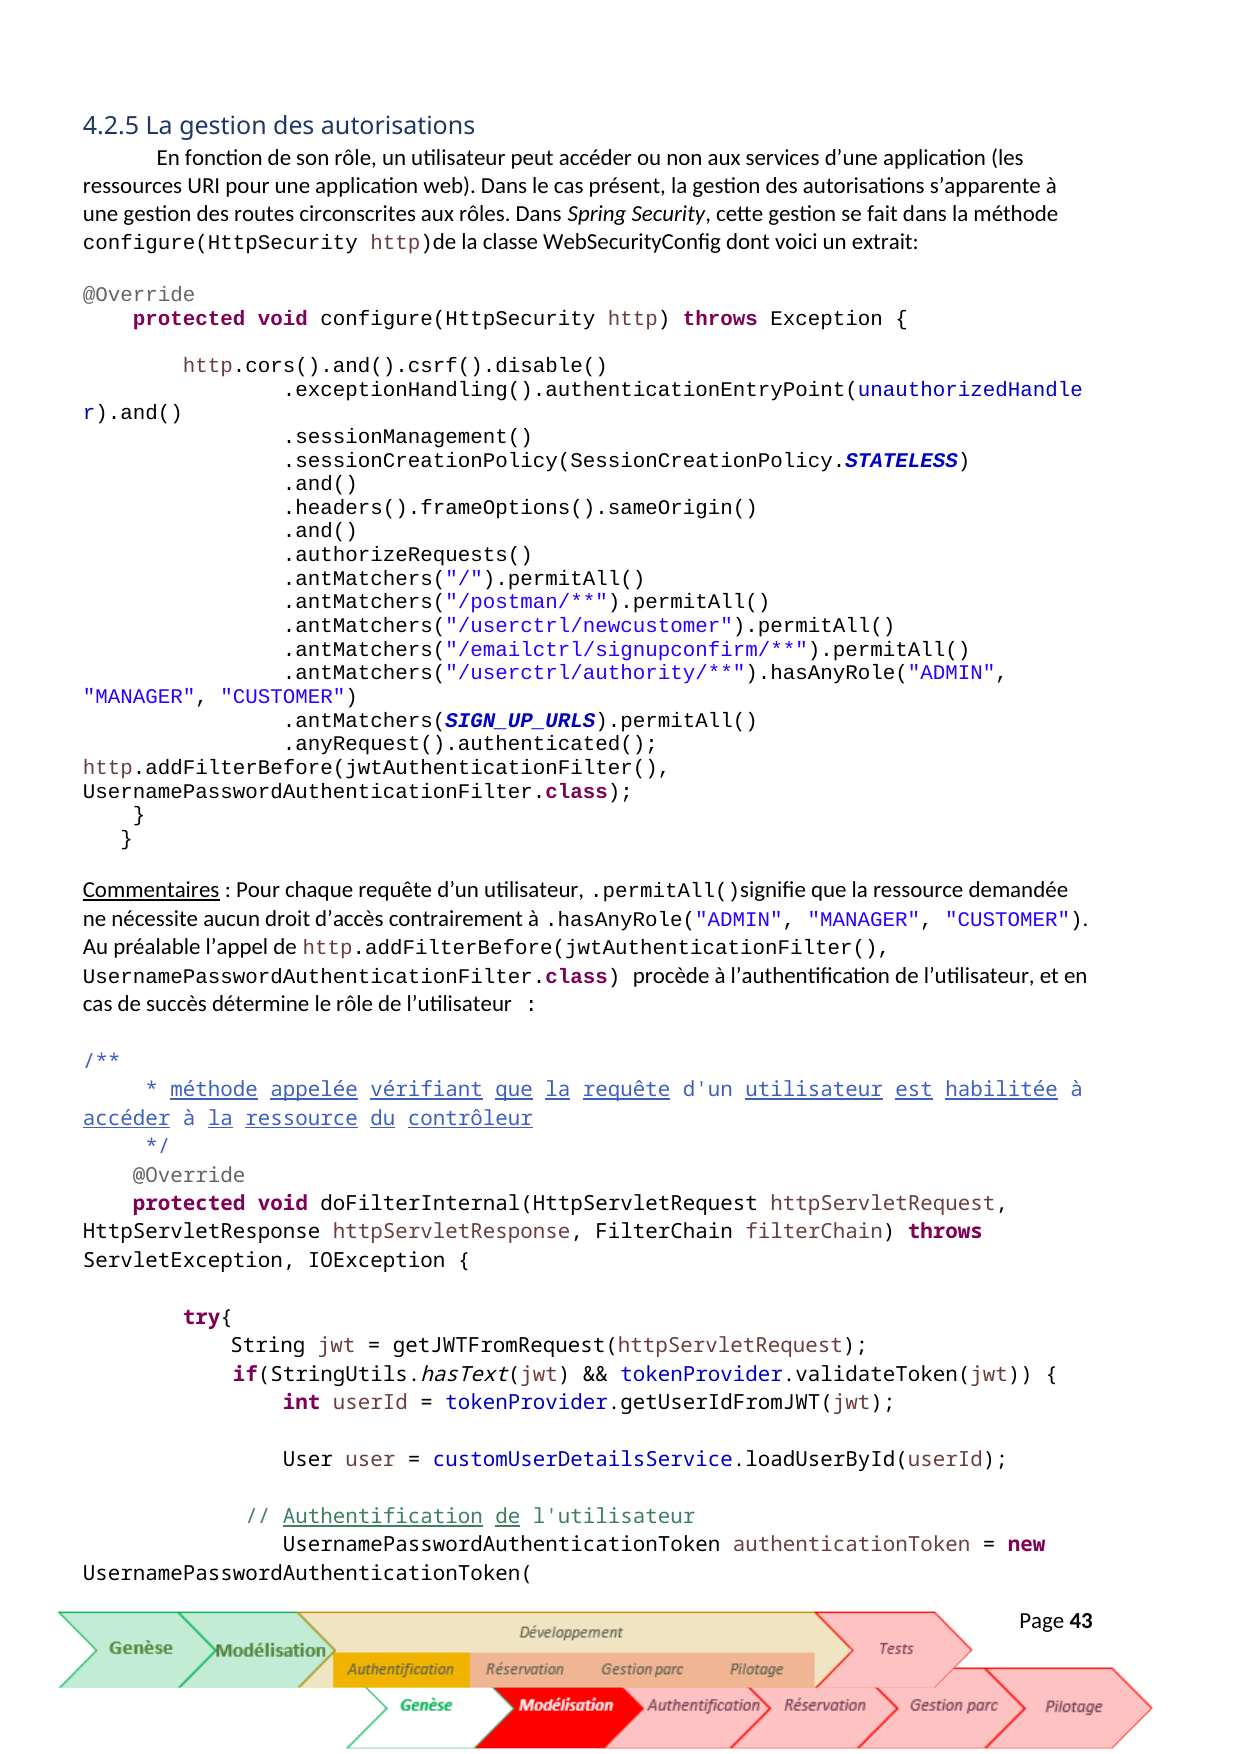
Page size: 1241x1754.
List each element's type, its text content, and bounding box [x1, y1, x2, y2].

text */ [83, 1131, 1092, 1160]
text .antMatchers(SIGN_UP_URLS).permitAll() [83, 710, 1092, 733]
text String jwt = getJWTFromRequest(httpServletRequest); [83, 1330, 1092, 1359]
text * méthode appelée vérifiant que la requête d'un utilisateur est habilitée à accéder à la ressource du contrôleur [83, 1074, 1092, 1131]
text .authorizeRequests() [83, 544, 1092, 568]
text if(StringUtils.hasText(jwt) && tokenProvider.validateToken(jwt)) { [83, 1359, 1092, 1387]
text .anyRequest().authenticated(); [83, 733, 1092, 757]
text .exceptionHandling().authenticationEntryPoint(unauthorizedHandler).and() [83, 379, 1092, 426]
text } [83, 804, 1092, 828]
text .headers().frameOptions().sameOrigin() [83, 497, 1092, 521]
text En fonction de son rôle, un utilisateur peut accéder ou non aux services d’une application (les ressources URI pour une application web). Dans le cas présent, la gestion des autorisations s’apparente à une gestion des routes circonscrites aux rôles. Dans Spring Security, cette gestion se fait dans la méthode configure(HttpSecurity http)de la classe WebSecurityConfig dont voici un extrait: [83, 143, 1092, 256]
text User user = customUserDetailsService.loadUserById(userId); [83, 1444, 1092, 1472]
text .antMatchers("/postman/**").permitAll() [83, 591, 1092, 615]
text .antMatchers("/userctrl/newcustomer").permitAll() [83, 615, 1092, 639]
text try{ [83, 1302, 1092, 1330]
text @Override [83, 1160, 1092, 1188]
text .antMatchers("/userctrl/authority/**").hasAnyRole("ADMIN", "MANAGER", "CUSTOMER") [83, 662, 1092, 710]
text @Override [83, 284, 1092, 308]
text /** [83, 1046, 1092, 1074]
text Commentaires : Pour chaque requête d’un utilisateur, .permitAll()signifie que la ressource demandée ne nécessite aucun droit d’accès contrairement à .hasAnyRole("ADMIN", "MANAGER", "CUSTOMER"). Au préalable l’appel de http.addFilterBefore(jwtAuthenticationFilter(), UsernamePasswordAuthenticationFilter.class) procède à l’authentification de l’utilisateur, et en cas de succès détermine le rôle de l’utilisateur : [83, 875, 1092, 1018]
text http.addFilterBefore(jwtAuthenticationFilter(), UsernamePasswordAuthenticationFilter.class); [83, 757, 1092, 804]
text .and() [83, 473, 1092, 497]
text .antMatchers("/emailctrl/signupconfirm/**").permitAll() [83, 639, 1092, 662]
text protected void doFilterInternal(HttpServletRequest httpServletRequest, HttpServletResponse httpServletResponse, FilterChain filterChain) throws ServletException, IOException { [83, 1188, 1092, 1273]
text protected void configure(HttpSecurity http) throws Exception { [83, 308, 1092, 331]
subtitle 4.2.5 La gestion des autorisations [83, 108, 1092, 142]
text } [83, 828, 1092, 852]
text .and() [83, 521, 1092, 544]
text .sessionManagement() [83, 426, 1092, 449]
text http.cors().and().csrf().disable() [83, 355, 1092, 379]
text .antMatchers("/").permitAll() [83, 568, 1092, 591]
text // Authentification de l'utilisateur [83, 1501, 1092, 1529]
text .sessionCreationPolicy(SessionCreationPolicy.STATELESS) [83, 449, 1092, 473]
text int userId = tokenProvider.getUserIdFromJWT(jwt); [83, 1387, 1092, 1416]
text UsernamePasswordAuthenticationToken authenticationToken = new UsernamePasswordAuthenticationToken( [83, 1529, 1092, 1586]
